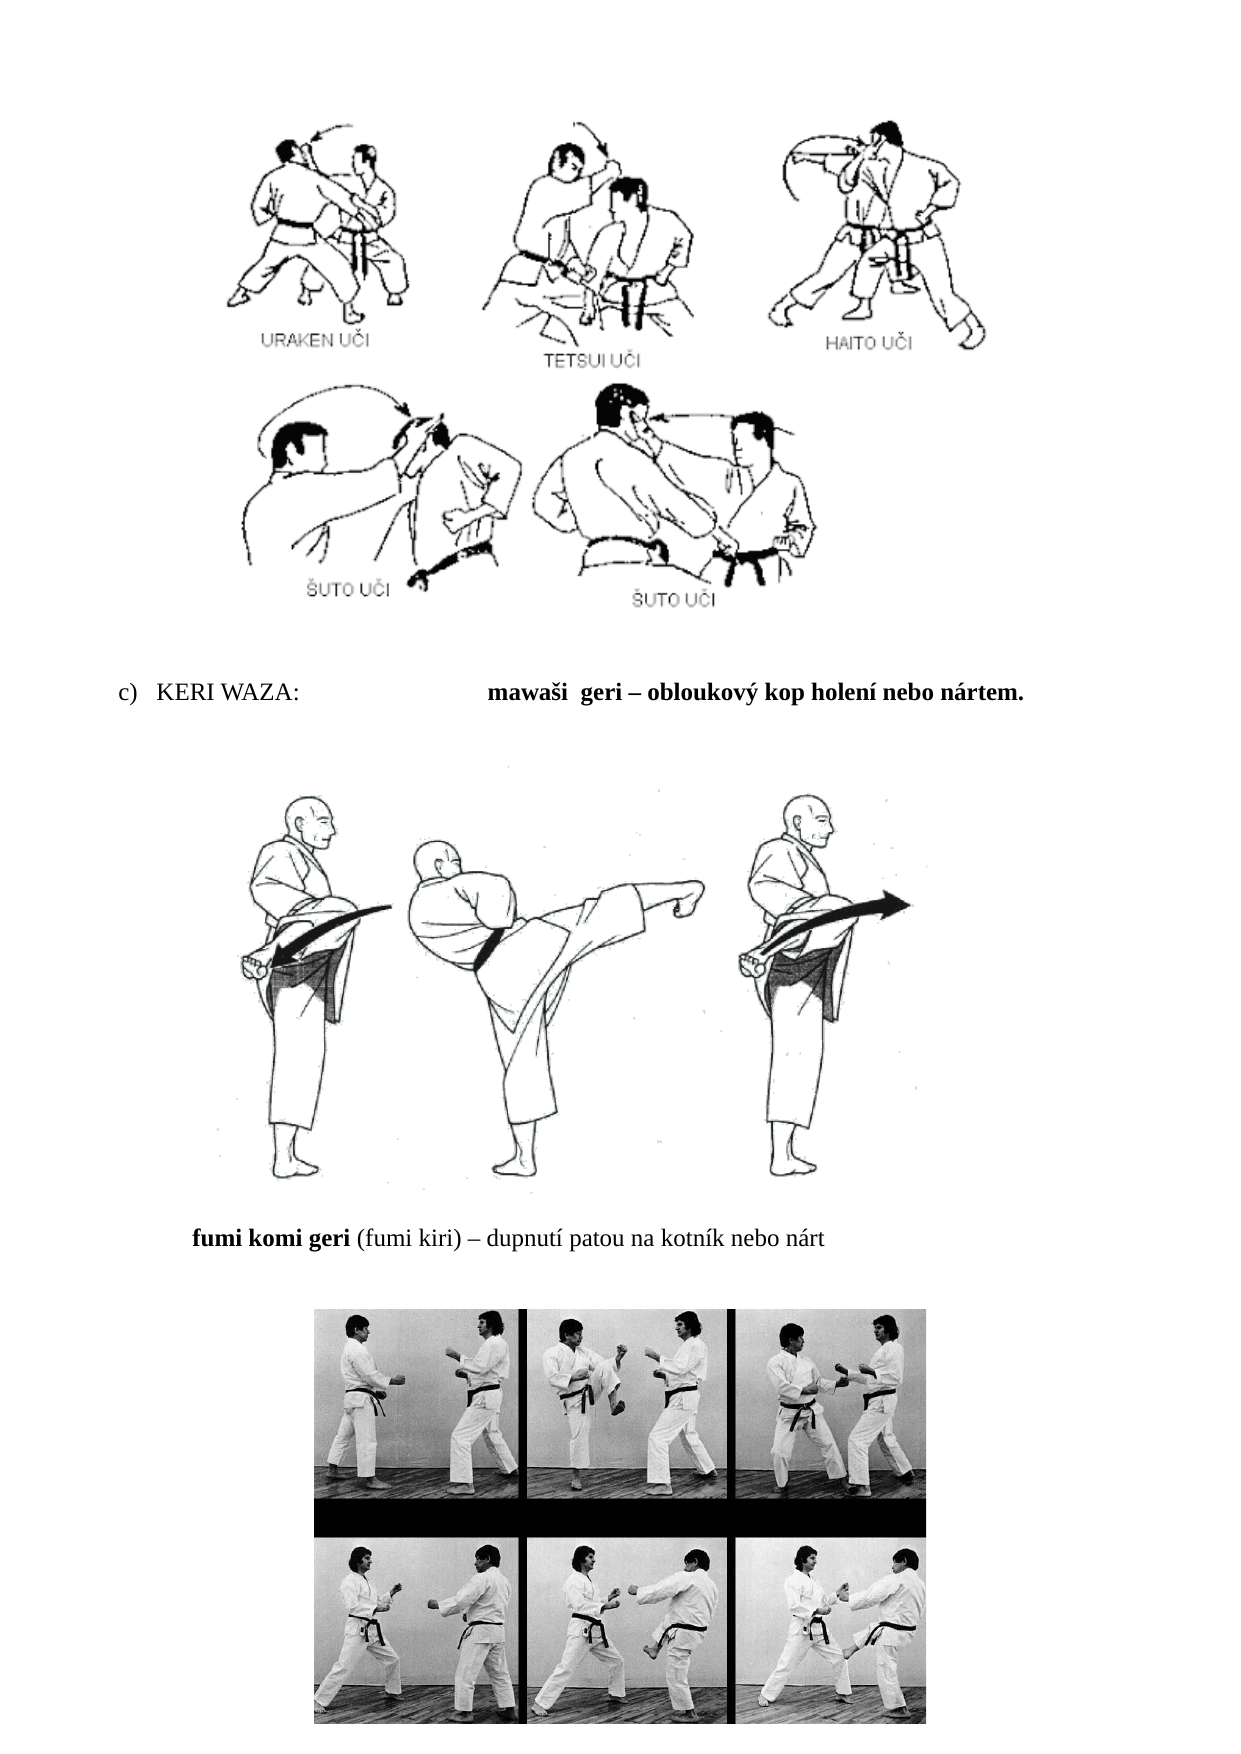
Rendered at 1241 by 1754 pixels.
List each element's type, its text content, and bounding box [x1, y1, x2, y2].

picture [220, 118, 1020, 620]
picture [314, 1309, 927, 1724]
picture [215, 763, 928, 1201]
text fumi komi geri (fumi kiri) – dupnutí patou na kotník nebo nárt [118, 1223, 1122, 1252]
text c) KERI WAZA: mawaši geri – obloukový kop holení nebo nártem. [118, 677, 1122, 706]
